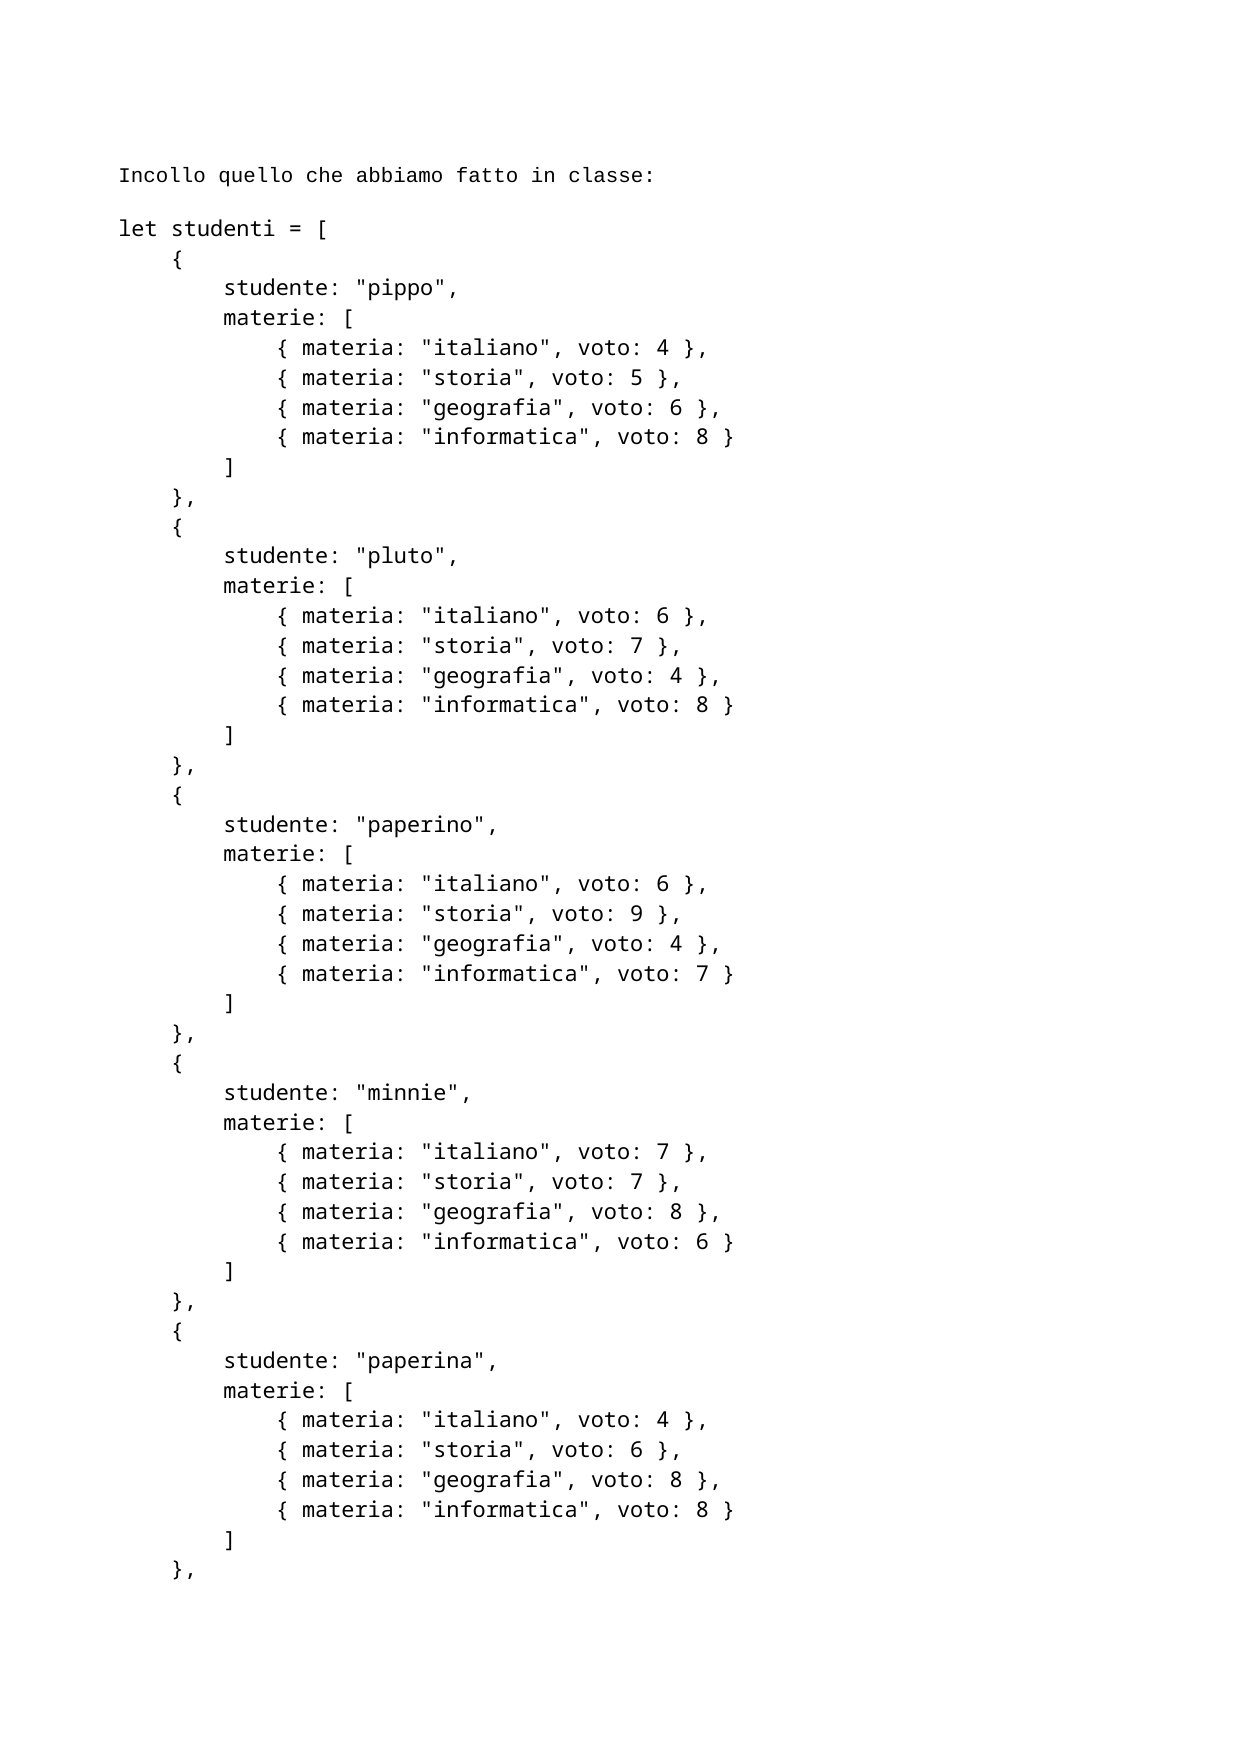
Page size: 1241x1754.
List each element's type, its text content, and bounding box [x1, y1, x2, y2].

text Incollo quello che abbiamo fatto in classe: let studenti = [ { studente: "pippo", materie: [ { materia: "italiano", voto: 4 }, { materia: "storia", voto: 5 }, { materia: "geografia", voto: 6 }, { materia: "informatica", voto: 8 } ] }, { studente: "pluto", materie: [ { materia: "italiano", voto: 6 }, { materia: "storia", voto: 7 }, { materia: "geografia", voto: 4 }, { materia: "informatica", voto: 8 } ] }, { studente: "paperino", materie: [ { materia: "italiano", voto: 6 }, { materia: "storia", voto: 9 }, { materia: "geografia", voto: 4 }, { materia: "informatica", voto: 7 } ] }, { studente: "minnie", materie: [ { materia: "italiano", voto: 7 }, { materia: "storia", voto: 7 }, { materia: "geografia", voto: 8 }, { materia: "informatica", voto: 6 } ] }, { studente: "paperina", materie: [ { materia: "italiano", voto: 4 }, { materia: "storia", voto: 6 }, { materia: "geografia", voto: 8 }, { materia: "informatica", voto: 8 } ] }, [118, 142, 1122, 1613]
